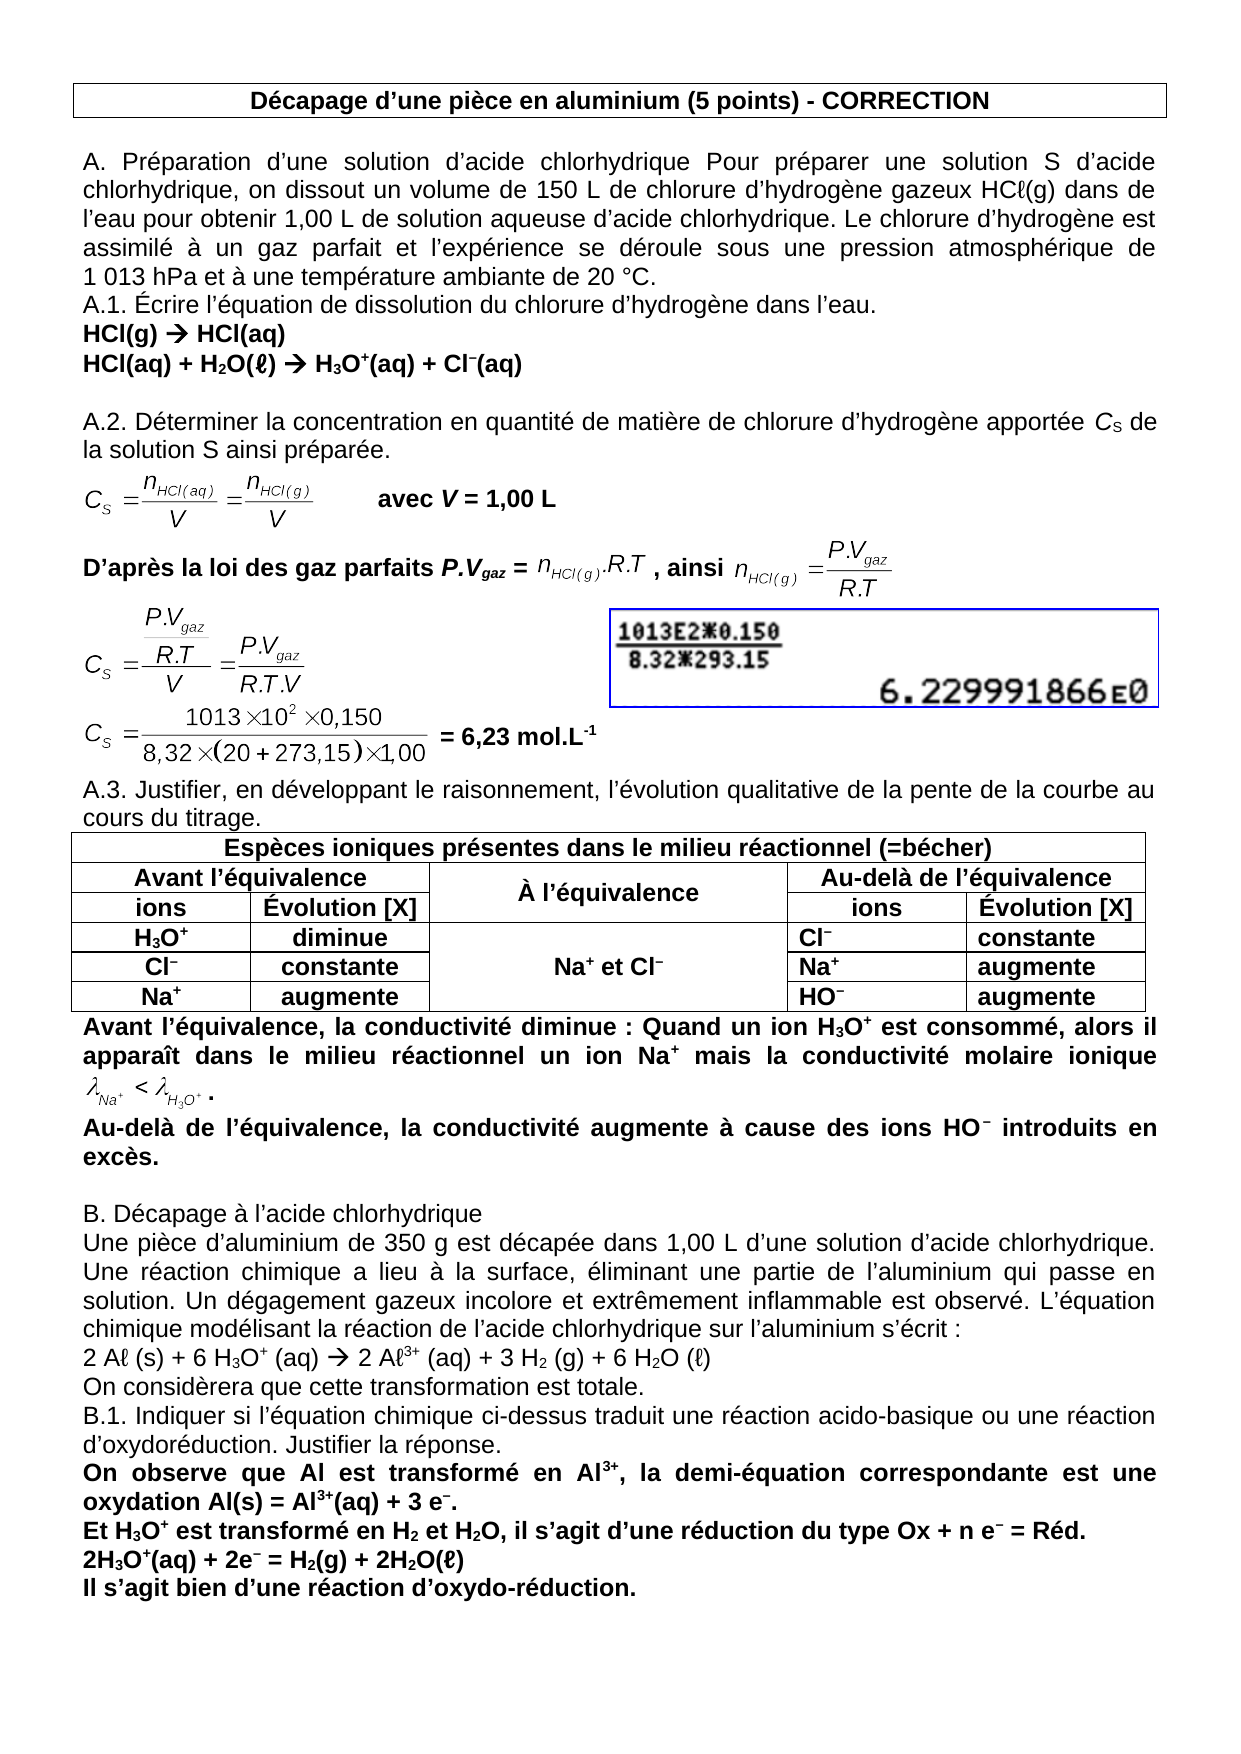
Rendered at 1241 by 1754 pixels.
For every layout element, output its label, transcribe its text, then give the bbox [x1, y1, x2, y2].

table_cell À l’équivalence [430, 863, 787, 922]
text D’après la loi des gaz parfaits P.Vgaz = , ainsi [83, 533, 1157, 602]
table_cell Avant l’équivalence [72, 863, 429, 892]
text HCl(g)  HCl(aq) [83, 319, 1157, 348]
text HCl(aq) + H2O(ℓ)  H3O+(aq) + Cl–(aq) [83, 348, 1157, 378]
table_cell ions [788, 893, 966, 922]
table_cell Évolution [X] [251, 893, 429, 922]
text 2H3O+(aq) + 2e– = H2(g) + 2H2O(ℓ) [83, 1544, 1157, 1573]
text Décapage d’une pièce en aluminium (5 points) - CORRECTION [74, 84, 1166, 117]
text Il s’agit bien d’une réaction d’oxydo-réduction. [83, 1573, 1157, 1602]
table_cell ions [72, 893, 250, 922]
picture [611, 610, 1158, 706]
text B. Décapage à l’acide chlorhydrique [83, 1199, 1157, 1228]
table_cell augmente [967, 982, 1145, 1011]
table_cell Cl– [72, 953, 250, 981]
text On observe que Al est transformé en Al3+, la demi-équation correspondante est une oxydation Al(s) = Al3+(aq) + 3 e–. [83, 1458, 1157, 1516]
table_cell HO– [788, 982, 966, 1011]
text A.1. Écrire l’équation de dissolution du chlorure d’hydrogène dans l’eau. [83, 290, 1157, 319]
table_cell Au-delà de l’équivalence [788, 863, 1145, 892]
text Une pièce d’aluminium de 350 g est décapée dans 1,00 L d’une solution d’acide chlorhydrique. Une réaction chimique a lieu à la surface, éliminant une partie de l’aluminium qui passe en solution. Un dégagement gazeux incolore et extrêmement inflammable est observé. L’équation chimique modélisant la réaction de l’acide chlorhydrique sur l’aluminium s’écrit : [83, 1228, 1157, 1343]
table_cell Na+ [788, 953, 966, 981]
text A.3. Justifier, en développant le raisonnement, l’évolution qualitative de la pente de la courbe au cours du titrage. [83, 775, 1157, 832]
text Et H3O+ est transformé en H2 et H2O, il s’agit d’une réduction du type Ox + n e– = Réd. [83, 1516, 1157, 1544]
text A.2. Déterminer la concentration en quantité de matière de chlorure d’hydrogène apportée CS de la solution S ainsi préparée. [83, 407, 1157, 464]
text A. Préparation d’une solution d’acide chlorhydrique Pour préparer une solution S d’acide chlorhydrique, on dissout un volume de 150 L de chlorure d’hydrogène gazeux HCℓ(g) dans de l’eau pour obtenir 1,00 L de solution aqueuse d’acide chlorhydrique. Le chlorure d’hydrogène est assimilé à un gaz parfait et l’expérience se déroule sous une pression atmosphérique de 1 013 hPa et à une température ambiante de 20 °C. [83, 146, 1157, 290]
table_cell Cl– [788, 923, 966, 951]
text 2 Aℓ (s) + 6 H3O+ (aq)  2 Aℓ3+ (aq) + 3 H2 (g) + 6 H2O (ℓ) [83, 1343, 1157, 1372]
table_cell augmente [251, 982, 429, 1011]
table_cell constante [967, 923, 1145, 951]
text On considèrera que cette transformation est totale. [83, 1372, 1157, 1401]
text Au-delà de l’équivalence, la conductivité augmente à cause des ions HO– introduits en excès. [83, 1113, 1157, 1171]
table_cell Na+ et Cl– [430, 923, 787, 1011]
text avec V = 1,00 L [83, 464, 1157, 533]
text B.1. Indiquer si l’équation chimique ci-dessus traduit une réaction acido-basique ou une réaction d’oxydoréduction. Justifier la réponse. [83, 1401, 1157, 1458]
text Avant l’équivalence, la conductivité diminue : Quand un ion H3O+ est consommé, alors il apparaît dans le milieu réactionnel un ion Na+ mais la conductivité molaire ionique . [83, 1012, 1157, 1113]
table_cell constante [251, 953, 429, 981]
text = 6,23 mol.L-1 [83, 698, 1157, 775]
table_cell diminue [251, 923, 429, 951]
table_cell Évolution [X] [967, 893, 1145, 922]
table_cell Na+ [72, 982, 250, 1011]
table_header Espèces ioniques présentes dans le milieu réactionnel (=bécher) [72, 833, 1145, 862]
table_cell H3O+ [72, 923, 250, 951]
table_cell augmente [967, 953, 1145, 981]
